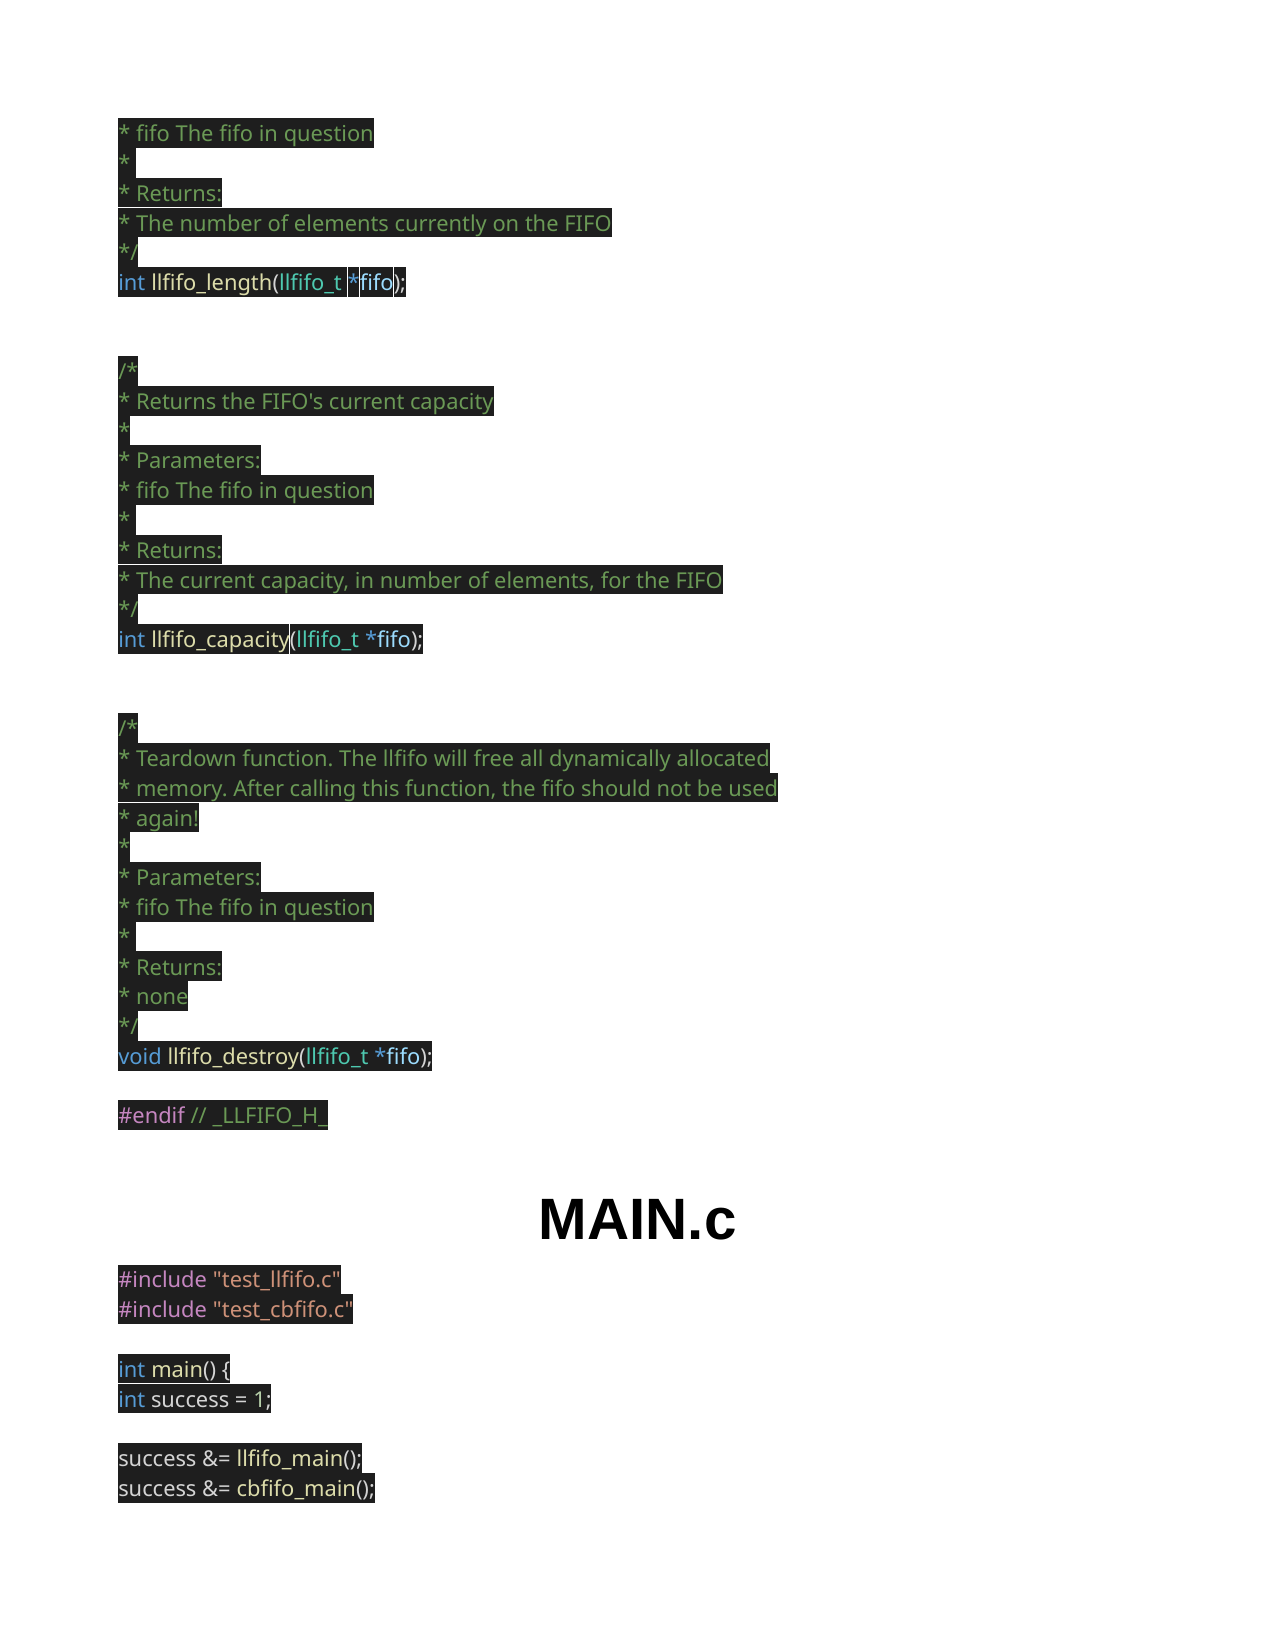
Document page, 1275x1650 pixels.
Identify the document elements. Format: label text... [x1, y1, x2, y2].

text int llfifo_length(llfifo_t *fifo); [118, 267, 1157, 297]
text int main() { [118, 1354, 1157, 1383]
text * again! [118, 802, 1157, 832]
text * The current capacity, in number of elements, for the FIFO [118, 564, 1157, 594]
text * Returns: [118, 178, 1157, 207]
text * [118, 148, 1157, 178]
text * Returns: [118, 951, 1157, 981]
text #include "test_llfifo.c" [118, 1264, 1157, 1294]
text * Returns: [118, 535, 1157, 564]
text /* [118, 356, 1157, 386]
text int success = 1; [118, 1383, 1157, 1413]
text */ [118, 594, 1157, 624]
text * [118, 505, 1157, 535]
text * [118, 416, 1157, 445]
text */ [118, 237, 1157, 267]
text * Teardown function. The llfifo will free all dynamically allocated [118, 743, 1157, 773]
text void llfifo_destroy(llfifo_t *fifo); [118, 1041, 1157, 1071]
text */ [118, 1011, 1157, 1041]
text * fifo The fifo in question [118, 118, 1157, 148]
title MAIN.c [118, 1185, 1157, 1252]
text * fifo The fifo in question [118, 475, 1157, 505]
text /* [118, 713, 1157, 743]
text * The number of elements currently on the FIFO [118, 207, 1157, 237]
text success &= cbfifo_main(); [118, 1473, 1157, 1503]
text #include "test_cbfifo.c" [118, 1294, 1157, 1324]
text * Parameters: [118, 445, 1157, 475]
text * Returns the FIFO's current capacity [118, 386, 1157, 416]
text * memory. After calling this function, the fifo should not be used [118, 773, 1157, 802]
text int llfifo_capacity(llfifo_t *fifo); [118, 624, 1157, 654]
text * Parameters: [118, 862, 1157, 892]
text * none [118, 981, 1157, 1011]
text * fifo The fifo in question [118, 892, 1157, 922]
text * [118, 922, 1157, 951]
text * [118, 832, 1157, 862]
text #endif // _LLFIFO_H_ [118, 1100, 1157, 1130]
text success &= llfifo_main(); [118, 1443, 1157, 1473]
